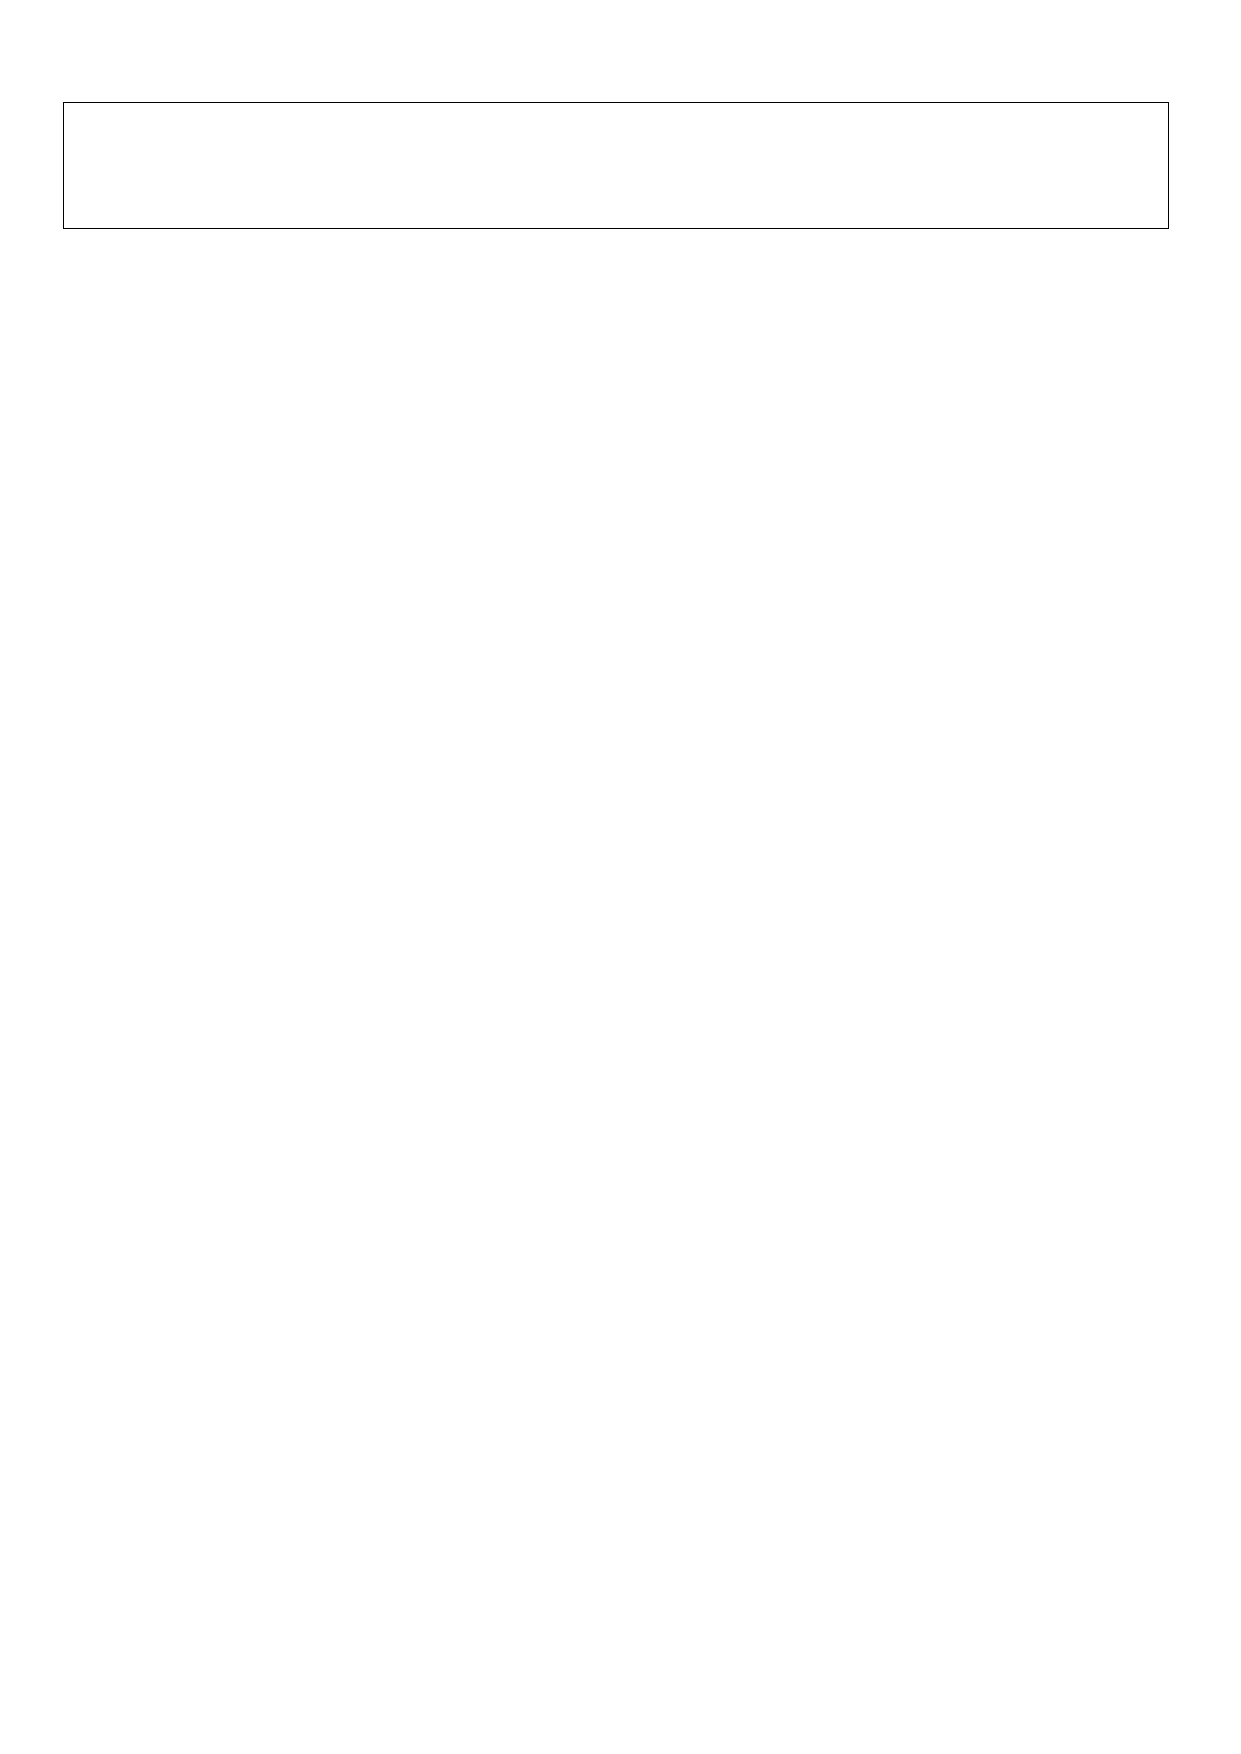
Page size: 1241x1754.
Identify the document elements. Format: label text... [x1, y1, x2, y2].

table_header Simulation results (waveforms) We changed our TrafficLight.vhd as well, and faced with some problems in simulation results. entity TrafficLight is generic (N : integer :=8); port(RESETN, CLK_S: in bit; D_N : in bit; CLRN : in bit; DIR_S: in bit; LOAD_S: in bit; TCEN_S: in bit; DUR : in bit_vector(3 downto 0); MR_A : out bit_vector (2 downto 0); MR_P : out bit_vector (1 downto 0); SR_A : out bit_vector (2 downto 0); SR_P : out bit_vector (1 downto 0); CNT_S : in bit_vector (3 downto 0) ); end TrafficLight; architecture MOORE of TrafficLight is type STATES is (R, P_1, P_D2, P_D3, P_D4, P_D5, P_D6, P_D7, P_D8, P_N2, P_N3); signal Z, ZPLUS : STATES; --component declaration component SUB_ENTITY port ( ARESETN, CLK, DIR, CNTEN, LOAD, TCEN : in bit; CNT : out bit_vector (3 downto 0); TC : out bit); end component SUB_ENTITY; begin --instantiation of component INST : SUB_ENTITY port map (RESETN, CLK_S, DIR_S, CLRN, LOAD_S, TCEN_S, CNT_S); ZREG: process (CLK_S, RESETN) begin --asynchronous active-low reset if RESETN='0' then Z<=R; -- after 5 ns; elsif CLK_S='1' and CLK_S'event then --create register to keep current state vector Z<=ZPLUS after 5 ns; end if; end process ZREG; COMBIN: process (D_N, Z) begin --default values for outputs and next statues ZPLUS MR_A<="000"; MR_P<="00"; SR_A<="000"; SR_P<="00"; -- DUR<="0000"; ZPLUS<=Z; case Z is when R=> MR_A<="010"; MR_P<="01"; SR_A<="010"; SR_P<="01"; -- DUR<="0010"; if DUR=CNT_S then ZPLUS<=P_1; else CLRN<='0'; end if; when P_1=> MR_A<="001"; MR_P<="01"; SR_A<="001"; SR_P<="01"; -- DUR<="0010"; if DUR = CNT_S then if D_N='1' then ZPLUS<=P_D2; else ZPLUS<=P_N2; end if; else CLRN<='0'; end if; --day time when P_D2=> MR_A<="011"; MR_P<="10"; SR_A<="001"; SR_P<="01"; -- DUR<="0001"; if CNT_S = DUR then ZPLUS<=P_D3; else CLRN<='0'; end if; when P_D3=> MR_A<="100"; MR_P<="10"; SR_A<="001"; SR_P<="01"; -- DUR<="1000"; if CNT_S = DUR then ZPLUS<=P_D4; else CLRN<='0'; end if; when P_D4=> MR_A<="010"; MR_P<="01"; SR_A<="001"; SR_P<="01"; -- DUR<="0001"; if CNT_S = DUR then ZPLUS<=P_D5; else CLRN<='0'; end if; when P_D5=> MR_A<="001"; MR_P<="01"; SR_A<="001"; SR_P<="01"; -- DUR<="0010"; if CNT_S = DUR then ZPLUS<=P_D6; else CLRN<='0'; end if; when P_D6=> MR_A<="001"; MR_P<="01"; SR_A<="011"; SR_P<="10"; -- DUR<="0001"; if CNT_S = DUR then ZPLUS<=P_D7; else CLRN<='0'; end if; when P_D7=> MR_A<="001"; MR_P<="01"; SR_A<="100"; SR_P<="10"; -- DUR<="0100"; if CNT_S = DUR then ZPLUS<=P_D8; else CLRN<='0'; end if; when P_D8=> MR_A<="001"; MR_P<="01"; SR_A<="010"; SR_P<="01"; -- DUR<="0001"; if CNT_S = DUR then ZPLUS<=P_1; else CLRN<='0'; end if; --night time when P_N2=> MR_A<="000"; MR_P<="00"; SR_A<="010"; SR_P<="00"; -- DUR<="0001"; if CNT_S = DUR then ZPLUS<=P_N3; else CLRN<='0'; end if; when P_N3=> MR_A<="000"; MR_P<="00"; SR_A<="000"; SR_P<="00"; -- DUR<="0001"; if CNT_S = DUR then if D_N='1' then ZPLUS<=R; else ZPLUS<=P_1; end if; else CLRN<='0'; end if; end case; end process COMBIN; end; [64, 103, 1168, 228]
